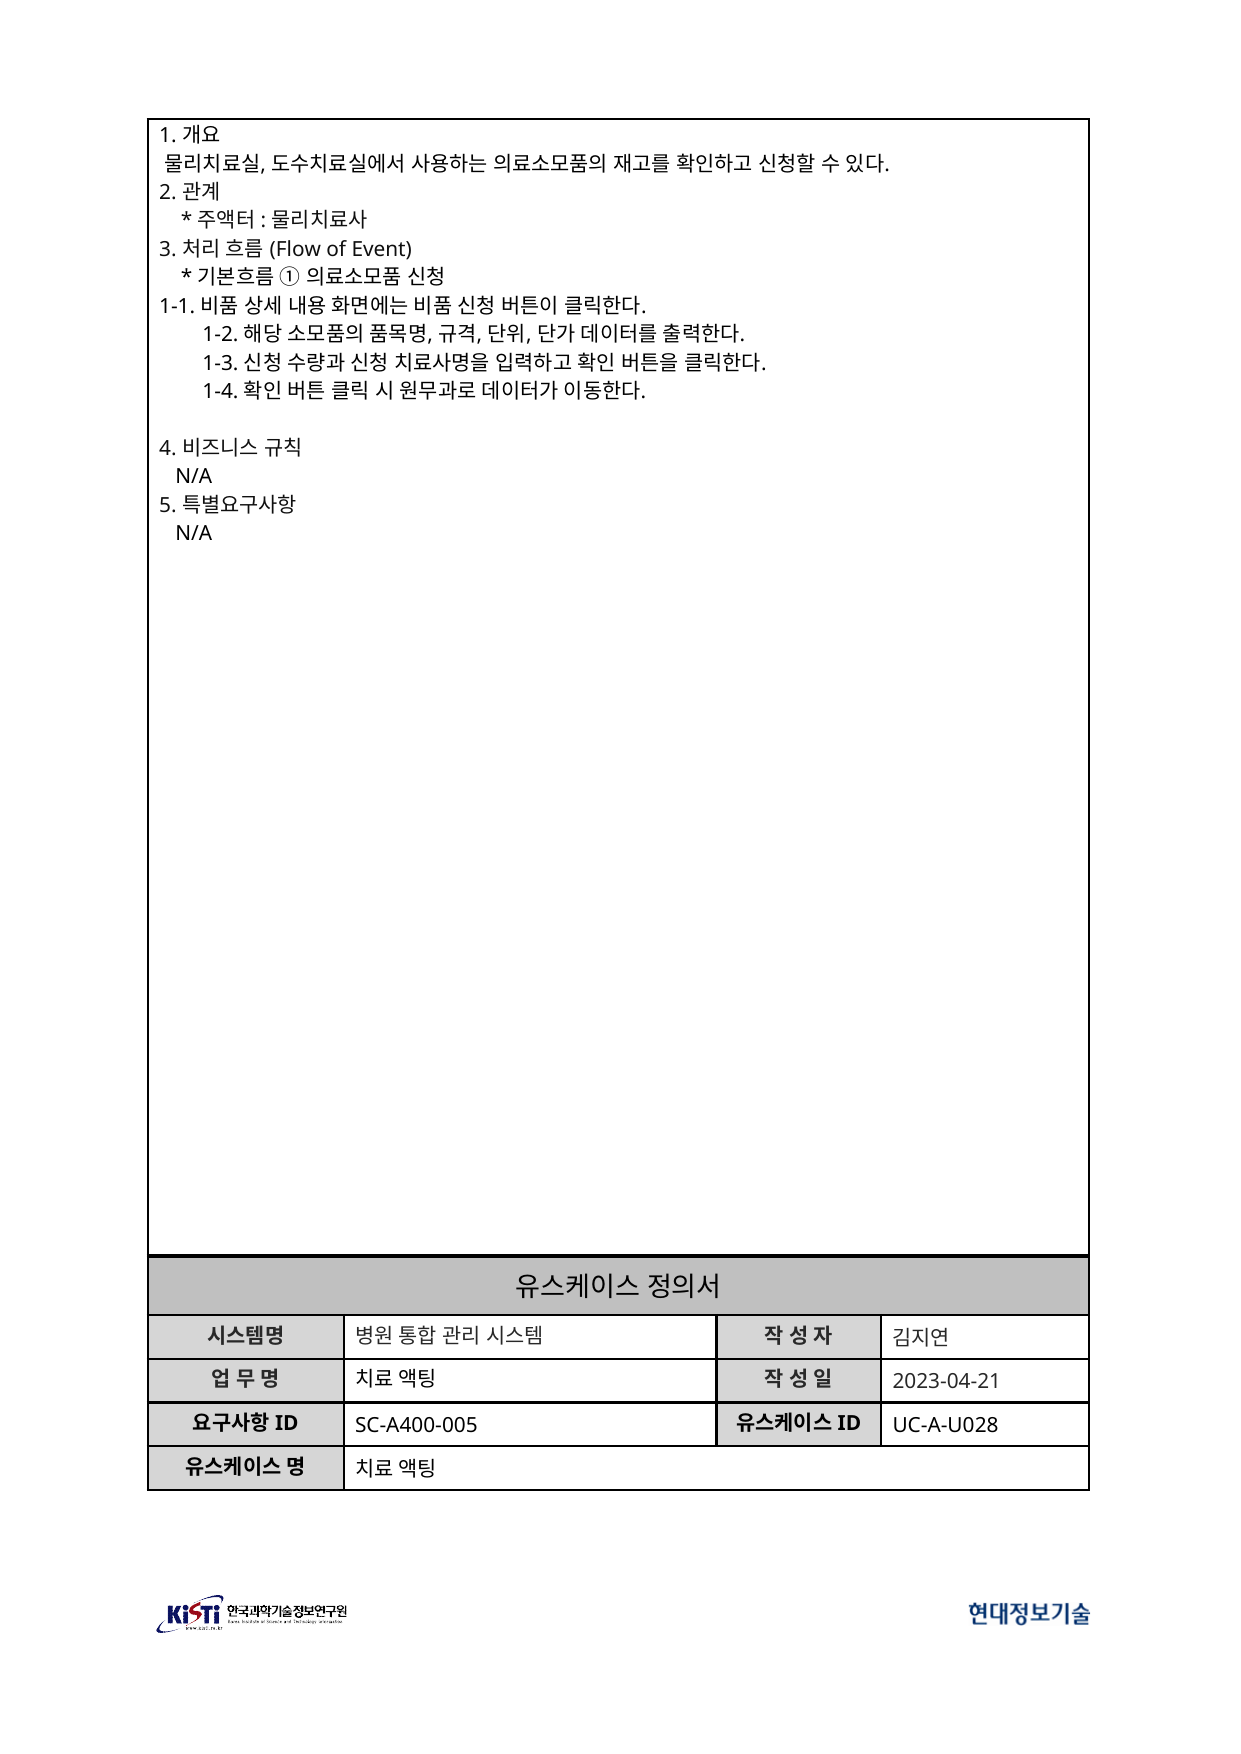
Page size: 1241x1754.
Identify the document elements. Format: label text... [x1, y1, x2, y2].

table_cell 작 성 자 [718, 1316, 880, 1358]
table_cell 병원 통합 관리 시스템 [345, 1316, 715, 1358]
table_cell 2023-04-21 [882, 1360, 1088, 1401]
table_cell 치료 액팅 [345, 1360, 715, 1401]
table_cell 작 성 일 [718, 1360, 880, 1401]
table_cell SC-A400-005 [345, 1404, 715, 1445]
table_cell 업 무 명 [149, 1360, 343, 1401]
table_cell 김지연 [882, 1316, 1088, 1358]
table_cell UC-A-U028 [882, 1404, 1088, 1445]
picture [156, 1595, 347, 1633]
table_cell 시스템명 [149, 1316, 343, 1358]
table_cell 유스케이스 명 [149, 1447, 343, 1489]
table_cell 유스케이스 ID [718, 1404, 880, 1445]
picture [968, 1602, 1091, 1626]
table_cell 요구사항 ID [149, 1404, 343, 1445]
table_cell 치료 액팅 [345, 1447, 1088, 1489]
table_cell 1. 개요 물리치료실, 도수치료실에서 사용하는 의료소모품의 재고를 확인하고 신청할 수 있다. 2. 관계 * 주액터 : 물리치료사 3. 처리 흐름 (Flow of Event) * 기본흐름 ① 의료소모품 신청 1-1. 비품 상세 내용 화면에는 비품 신청 버튼이 클릭한다. 1-2. 해당 소모품의 품목명, 규격, 단위, 단가 데이터를 출력한다. 1-3. 신청 수량과 신청 치료사명을 입력하고 확인 버튼을 클릭한다. 1-4. 확인 버튼 클릭 시 원무과로 데이터가 이동한다. 4. 비즈니스 규칙 N/A 5. 특별요구사항 N/A [149, 120, 1088, 1253]
table_header 유스케이스 정의서 [149, 1258, 1088, 1314]
